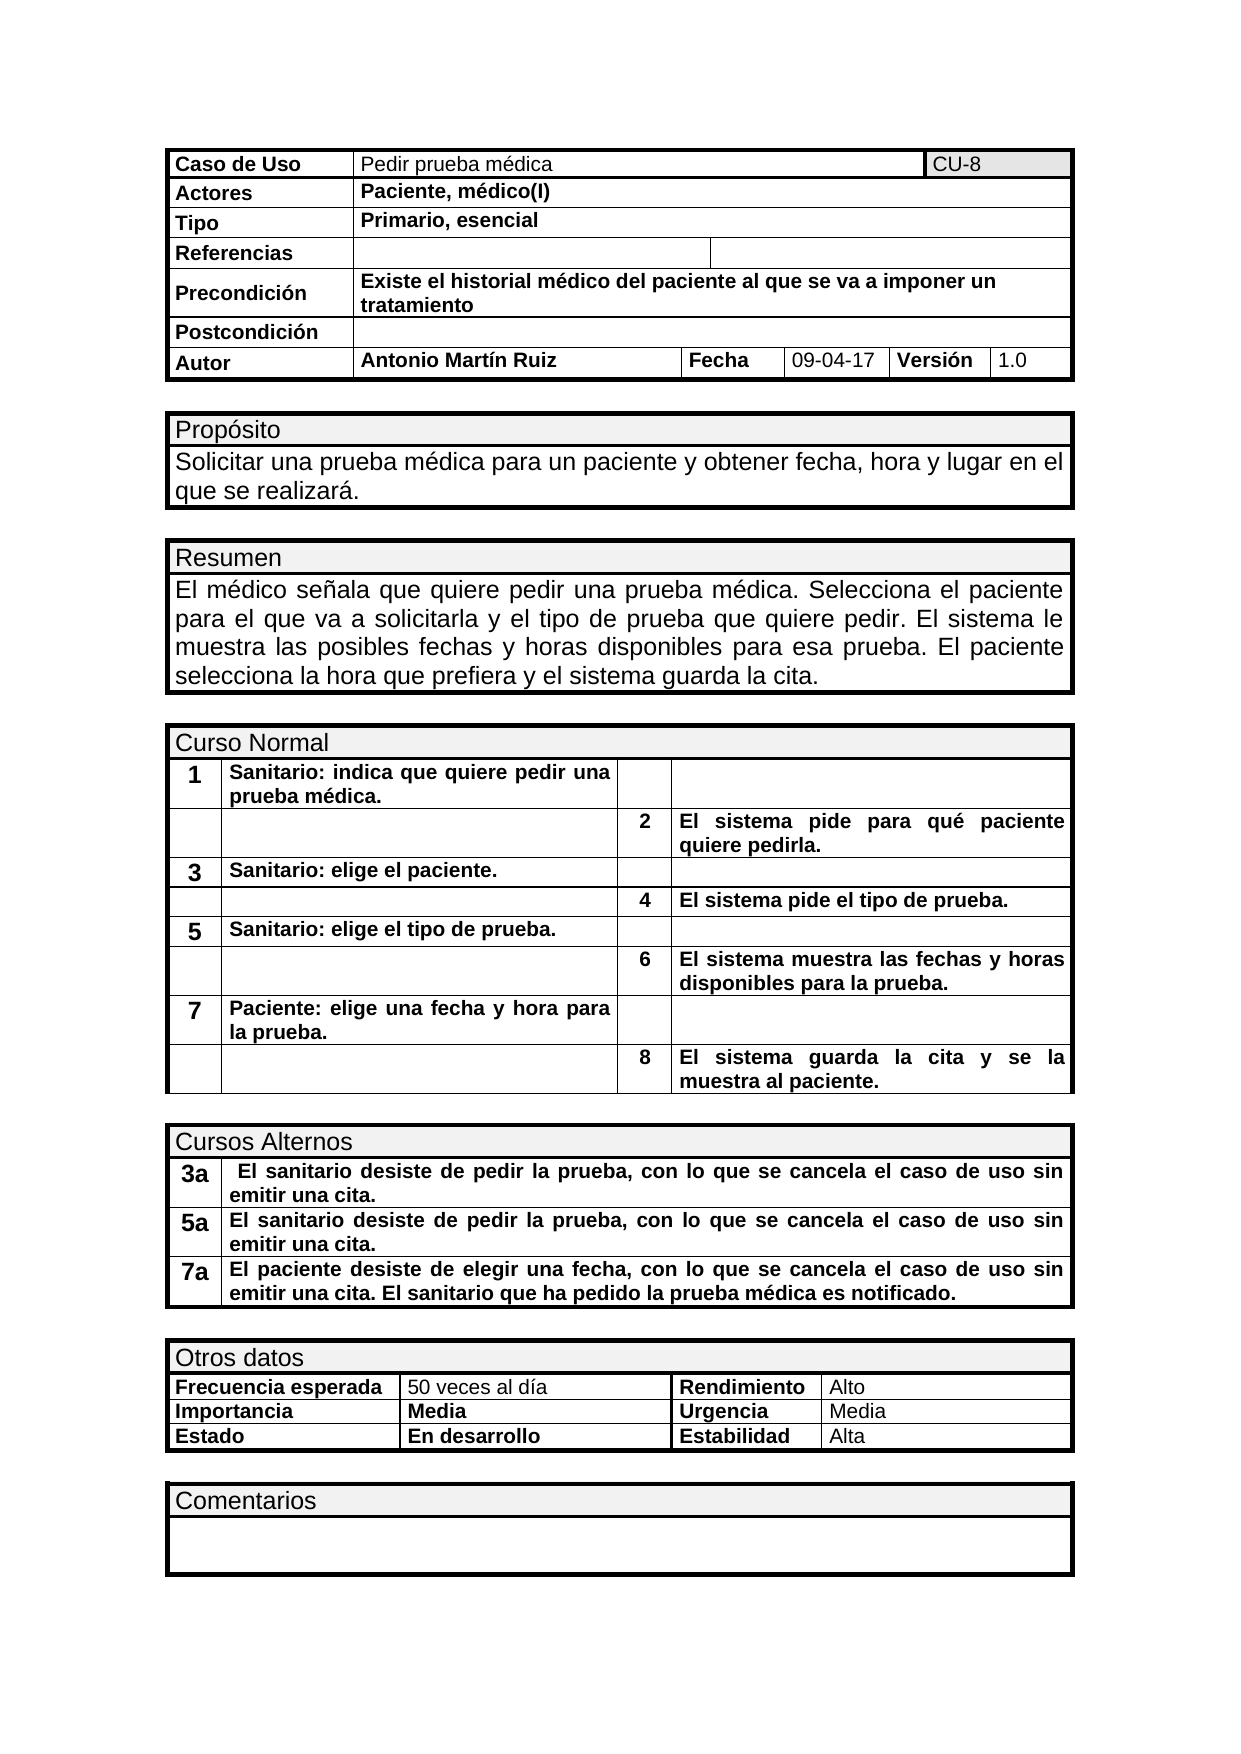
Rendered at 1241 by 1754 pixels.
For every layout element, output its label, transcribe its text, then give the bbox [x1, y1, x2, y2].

table_cell 1 [170, 760, 221, 808]
table_cell Fecha [682, 348, 784, 377]
table_cell [672, 760, 1070, 808]
table_cell [222, 888, 617, 916]
table_header Otros datos [170, 1343, 1070, 1371]
table_cell [618, 917, 671, 946]
table_cell 6 [618, 947, 671, 995]
table_cell Alta [822, 1424, 1070, 1448]
table_cell [618, 996, 671, 1044]
table_cell El sistema pide el tipo de prueba. [672, 888, 1070, 916]
table_cell El sistema pide para qué paciente quiere pedirla. [672, 809, 1070, 857]
table_cell 3 [170, 858, 221, 886]
table_cell El paciente desiste de elegir una fecha, con lo que se cancela el caso de uso sin emitir una cita. El sanitario que ha pedido la prueba médica es notificado. [222, 1257, 1070, 1304]
table_cell 7a [170, 1257, 221, 1304]
table_cell Alto [822, 1375, 1070, 1398]
table_header Resumen [170, 543, 1070, 572]
table_cell Media [822, 1400, 1070, 1423]
table_cell Precondición [170, 269, 353, 316]
table_cell Frecuencia esperada [170, 1375, 399, 1398]
table_cell El sanitario desiste de pedir la prueba, con lo que se cancela el caso de uso sin emitir una cita. [222, 1159, 1070, 1207]
table_cell 4 [618, 888, 671, 916]
table_cell Sanitario: indica que quiere pedir una prueba médica. [222, 760, 617, 808]
table_cell [222, 947, 617, 995]
table_header CU-8 [927, 152, 1070, 176]
table_cell Media [401, 1400, 670, 1423]
table_cell 09-04-17 [785, 348, 889, 377]
table_cell Tipo [170, 208, 353, 237]
table_cell 1.0 [991, 348, 1070, 377]
table_cell Postcondición [170, 318, 353, 347]
table_cell Paciente, médico(I) [354, 179, 1070, 207]
table_cell Solicitar una prueba médica para un paciente y obtener fecha, hora y lugar en el que se realizará. [170, 447, 1070, 505]
table_cell [711, 238, 1070, 267]
table_cell Rendimiento [673, 1375, 821, 1398]
table_cell [672, 858, 1070, 886]
table_cell En desarrollo [401, 1424, 670, 1448]
table_cell [170, 947, 221, 995]
table_cell Estado [170, 1424, 399, 1448]
table_cell Primario, esencial [354, 208, 1070, 237]
table_cell [222, 809, 617, 857]
table_cell [618, 858, 671, 886]
table_header Caso de Uso [170, 152, 353, 176]
table_cell El médico señala que quiere pedir una prueba médica. Selecciona el paciente para el que va a solicitarla y el tipo de prueba que quiere pedir. El sistema le muestra las posibles fechas y horas disponibles para esa prueba. El paciente selecciona la hora que prefiera y el sistema guarda la cita. [170, 575, 1070, 690]
table_cell Antonio Martín Ruiz [354, 348, 681, 377]
table_cell Actores [170, 179, 353, 207]
table_cell 5 [170, 917, 221, 946]
table_cell [354, 238, 710, 267]
table_cell Autor [170, 348, 353, 377]
table_header Cursos Alternos [170, 1127, 1070, 1156]
table_cell 3a [170, 1159, 221, 1207]
table_cell Versión [890, 348, 990, 377]
table_cell [672, 996, 1070, 1044]
table_cell 8 [618, 1045, 671, 1093]
table_cell [672, 917, 1070, 946]
table_cell [170, 1045, 221, 1093]
table_cell 5a [170, 1208, 221, 1256]
table_cell Referencias [170, 238, 353, 267]
table_cell Existe el historial médico del paciente al que se va a imponer un tratamiento [354, 269, 1070, 316]
table_header Propósito [170, 416, 1070, 444]
table_cell El sistema guarda la cita y se la muestra al paciente. [672, 1045, 1070, 1093]
table_header Pedir prueba médica [354, 152, 923, 176]
table_cell Paciente: elige una fecha y hora para la prueba. [222, 996, 617, 1044]
table_cell 50 veces al día [401, 1375, 670, 1398]
table_cell El sanitario desiste de pedir la prueba, con lo que se cancela el caso de uso sin emitir una cita. [222, 1208, 1070, 1256]
table_cell 2 [618, 809, 671, 857]
table_cell Urgencia [673, 1400, 821, 1423]
table_cell 7 [170, 996, 221, 1044]
table_cell El sistema muestra las fechas y horas disponibles para la prueba. [672, 947, 1070, 995]
table_cell Sanitario: elige el paciente. [222, 858, 617, 886]
table_cell [170, 888, 221, 916]
table_cell [170, 809, 221, 857]
table_cell Importancia [170, 1400, 399, 1423]
table_cell [354, 318, 1070, 347]
table_cell Sanitario: elige el tipo de prueba. [222, 917, 617, 946]
table_cell [170, 1518, 1070, 1572]
table_cell Estabilidad [673, 1424, 821, 1448]
table_cell [222, 1045, 617, 1093]
table_header Curso Normal [170, 728, 1070, 757]
table_cell [618, 760, 671, 808]
table_header Comentarios [170, 1486, 1070, 1515]
